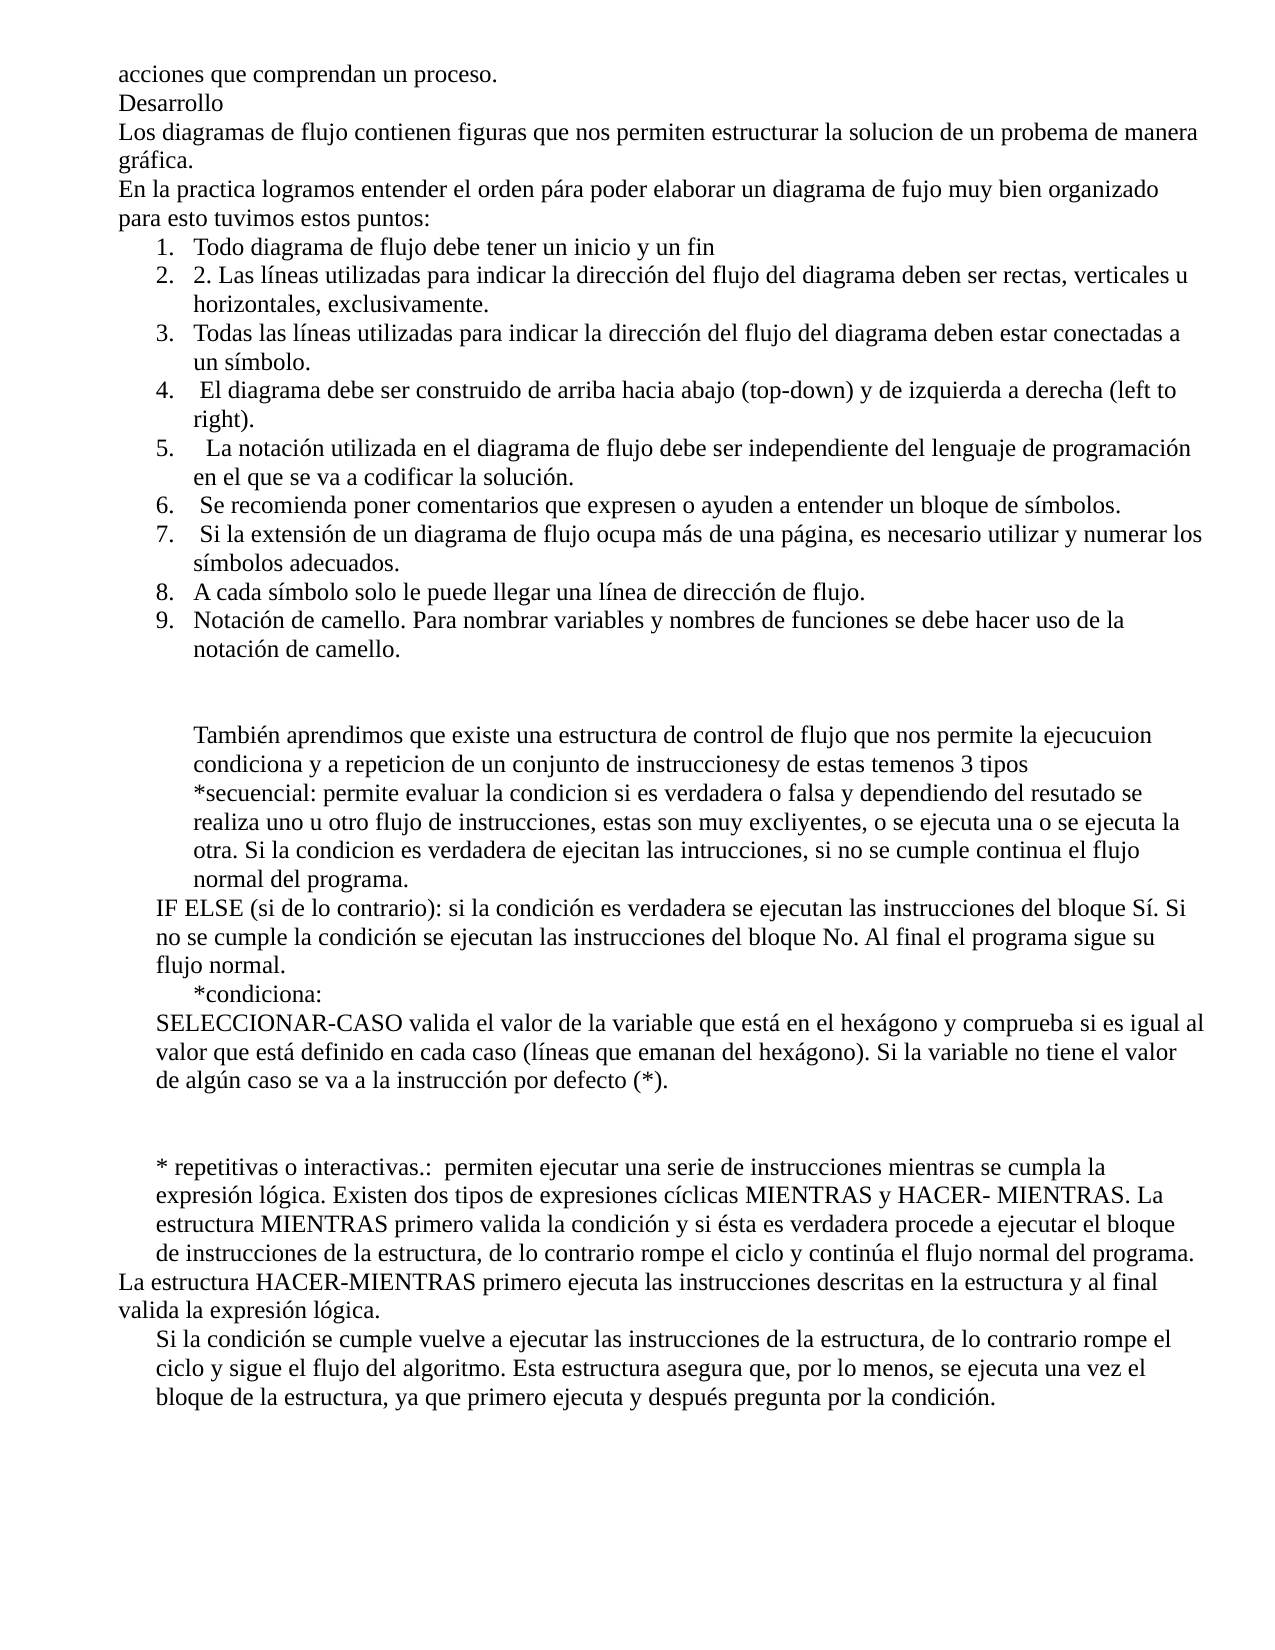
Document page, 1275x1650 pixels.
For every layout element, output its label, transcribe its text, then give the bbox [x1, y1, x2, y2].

list La notación utilizada en el diagrama de flujo debe ser independiente del lenguaje de programación en el que se va a codificar la solución. [156, 433, 1205, 490]
text * repetitivas o interactivas.: permiten ejecutar una serie de instrucciones mientras se cumpla la expresión lógica. Existen dos tipos de expresiones cíclicas MIENTRAS y HACER- MIENTRAS. La estructura MIENTRAS primero valida la condición y si ésta es verdadera procede a ejecutar el bloque de instrucciones de la estructura, de lo contrario rompe el ciclo y continúa el flujo normal del programa. [156, 1152, 1205, 1267]
text Si la condición se cumple vuelve a ejecutar las instrucciones de la estructura, de lo contrario rompe el ciclo y sigue el flujo del algoritmo. Esta estructura asegura que, por lo menos, se ejecuta una vez el bloque de la estructura, ya que primero ejecuta y después pregunta por la condición. [156, 1324, 1205, 1410]
text La estructura HACER-MIENTRAS primero ejecuta las instrucciones descritas en la estructura y al final valida la expresión lógica. [118, 1267, 1205, 1324]
text También aprendimos que existe una estructura de control de flujo que nos permite la ejecucuion condiciona y a repeticion de un conjunto de instruccionesy de estas temenos 3 tipos [193, 720, 1205, 778]
text *secuencial: permite evaluar la condicion si es verdadera o falsa y dependiendo del resutado se realiza uno u otro flujo de instrucciones, estas son muy excliyentes, o se ejecuta una o se ejecuta la otra. Si la condicion es verdadera de ejecitan las intrucciones, si no se cumple continua el flujo normal del programa. [193, 778, 1205, 893]
text SELECCIONAR-CASO valida el valor de la variable que está en el hexágono y comprueba si es igual al valor que está definido en cada caso (líneas que emanan del hexágono). Si la variable no tiene el valor de algún caso se va a la instrucción por defecto (*). [156, 1008, 1205, 1094]
list A cada símbolo solo le puede llegar una línea de dirección de flujo. [156, 577, 1205, 605]
text acciones que comprendan un proceso. [118, 59, 1205, 88]
text Los diagramas de flujo contienen figuras que nos permiten estructurar la solucion de un probema de manera gráfica. [118, 117, 1205, 174]
text IF ELSE (si de lo contrario): si la condición es verdadera se ejecutan las instrucciones del bloque Sí. Si no se cumple la condición se ejecutan las instrucciones del bloque No. Al final el programa sigue su flujo normal. [156, 893, 1205, 979]
list Todo diagrama de flujo debe tener un inicio y un fin [156, 232, 1205, 260]
text Desarrollo [118, 88, 1205, 117]
text En la practica logramos entender el orden pára poder elaborar un diagrama de fujo muy bien organizado para esto tuvimos estos puntos: [118, 174, 1205, 232]
list 2. Las líneas utilizadas para indicar la dirección del flujo del diagrama deben ser rectas, verticales u horizontales, exclusivamente. [156, 260, 1205, 318]
list Se recomienda poner comentarios que expresen o ayuden a entender un bloque de símbolos. [156, 490, 1205, 519]
list Si la extensión de un diagrama de flujo ocupa más de una página, es necesario utilizar y numerar los símbolos adecuados. [156, 519, 1205, 577]
list El diagrama debe ser construido de arriba hacia abajo (top-down) y de izquierda a derecha (left to right). [156, 375, 1205, 433]
list Todas las líneas utilizadas para indicar la dirección del flujo del diagrama deben estar conectadas a un símbolo. [156, 318, 1205, 375]
text *condiciona: [193, 979, 1205, 1008]
list Notación de camello. Para nombrar variables y nombres de funciones se debe hacer uso de la notación de camello. [156, 605, 1205, 663]
